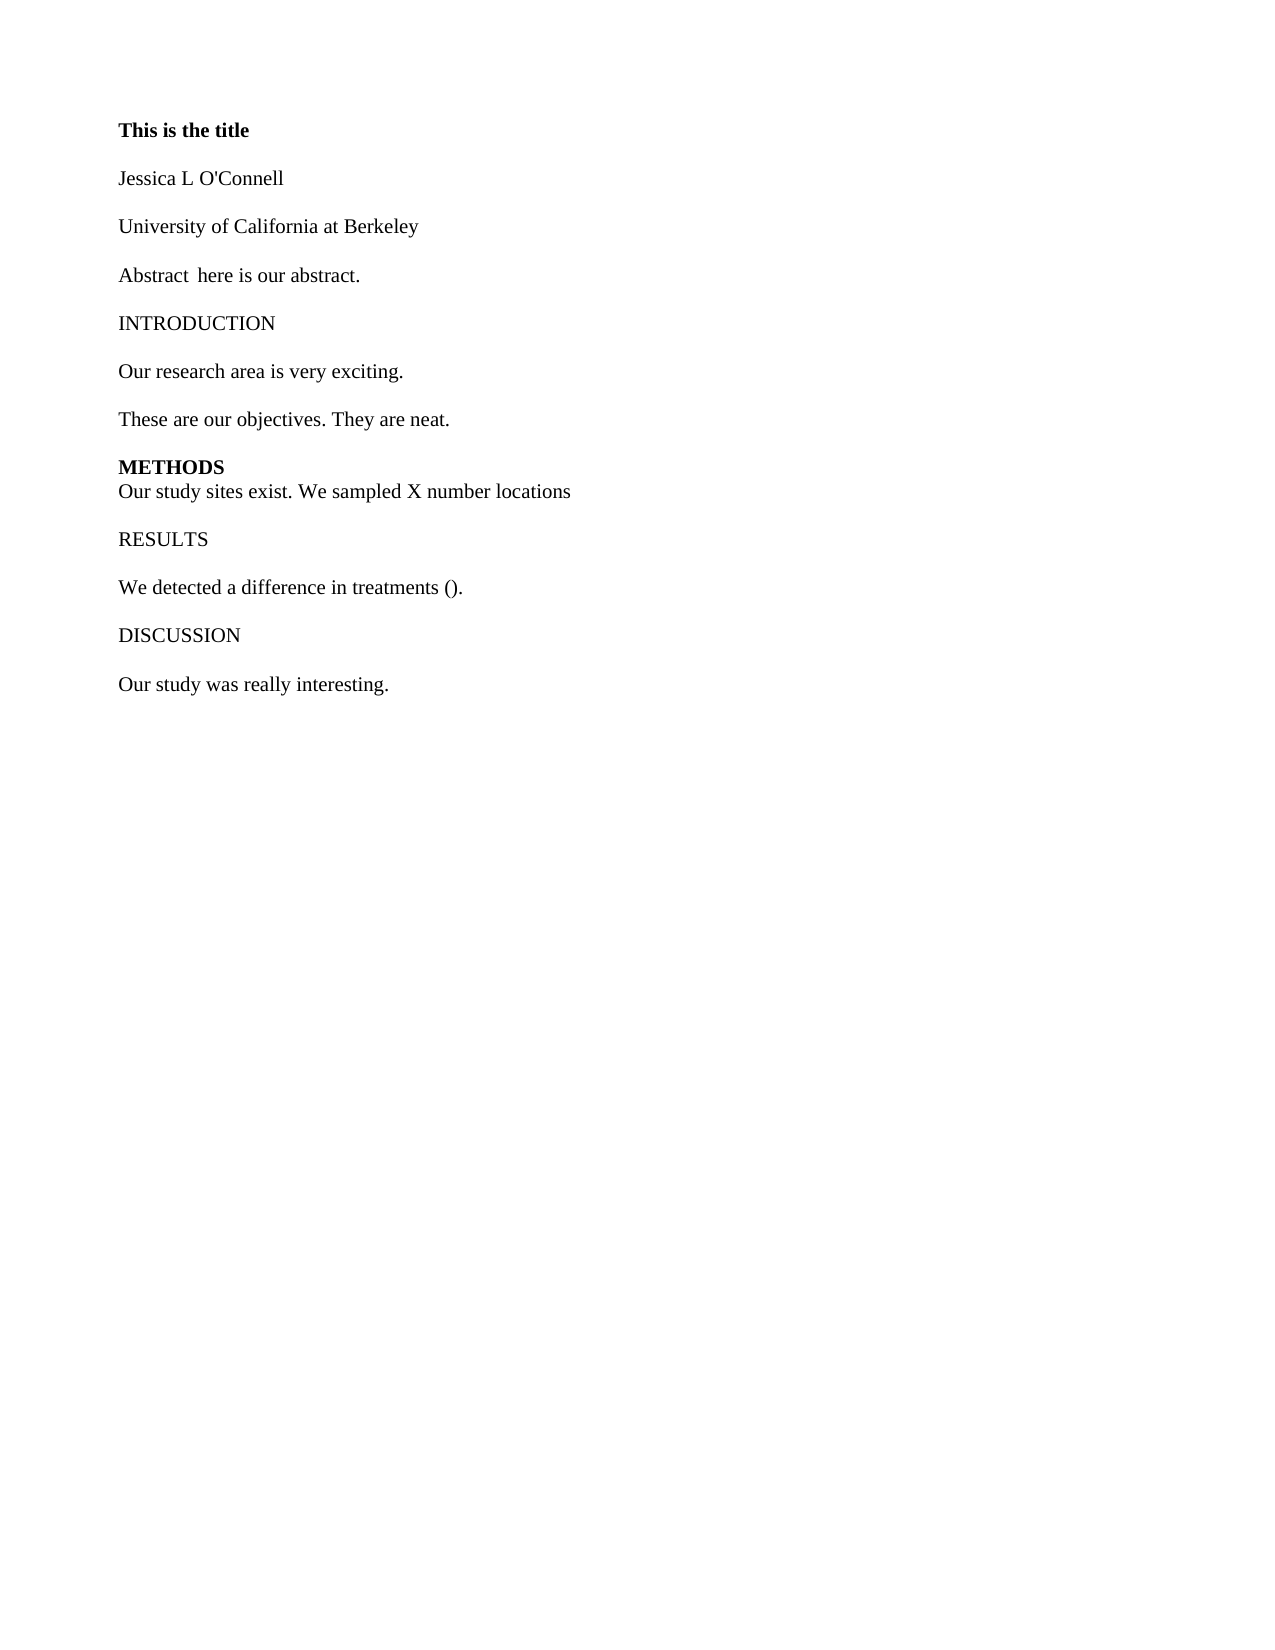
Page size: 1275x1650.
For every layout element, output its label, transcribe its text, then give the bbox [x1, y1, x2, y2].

text Jessica L O'Connell [118, 166, 1157, 190]
text INTRODUCTION [118, 311, 1157, 335]
text We detected a difference in treatments (). [118, 575, 1157, 599]
text This is the title [118, 118, 1157, 142]
text Our study sites exist. We sampled X number locations [118, 479, 1157, 503]
text University of California at Berkeley [118, 214, 1157, 238]
text These are our objectives. They are neat. [118, 407, 1157, 431]
text METHODS [118, 455, 1157, 479]
text DISCUSSION [118, 623, 1157, 647]
text Our study was really interesting. [118, 672, 1157, 696]
text RESULTS [118, 527, 1157, 551]
text Our research area is very exciting. [118, 359, 1157, 383]
text Abstract here is our abstract. [118, 262, 1157, 287]
